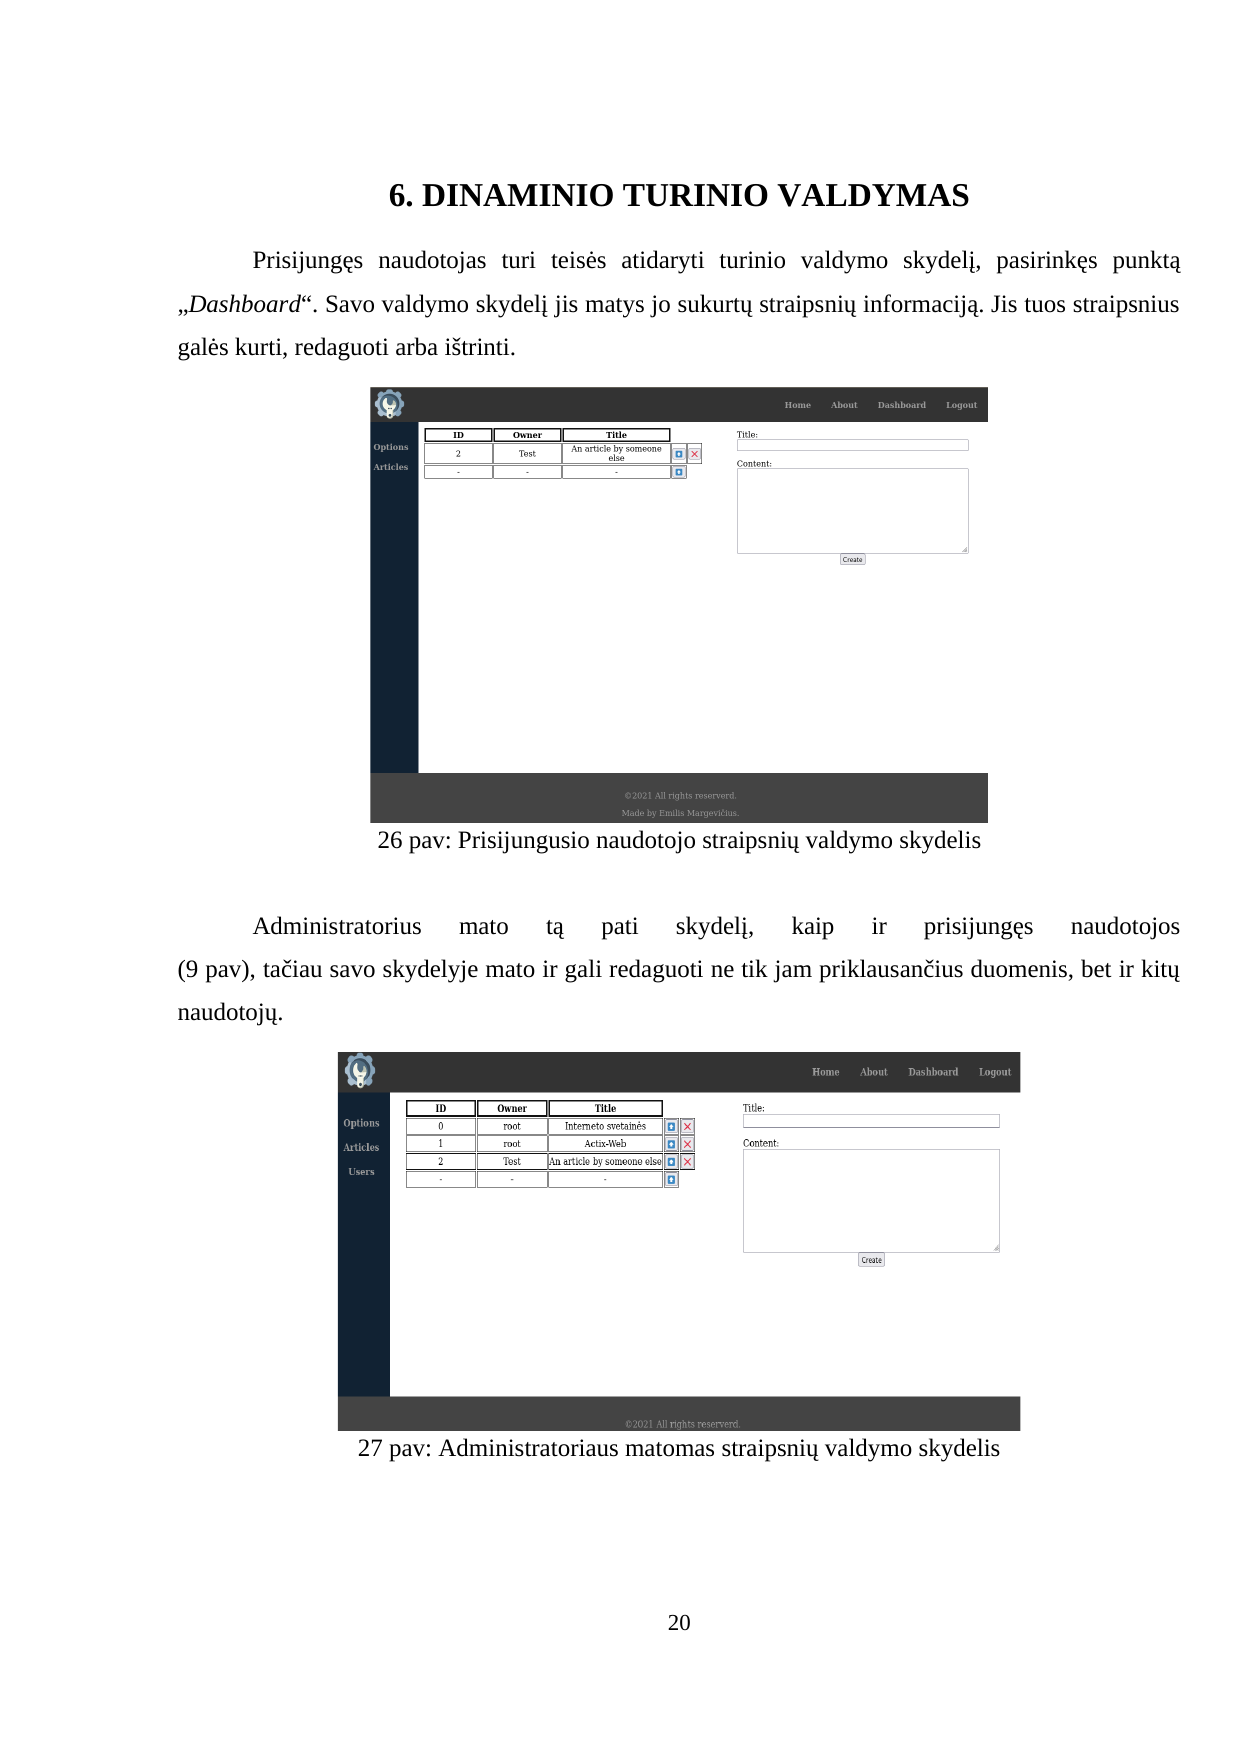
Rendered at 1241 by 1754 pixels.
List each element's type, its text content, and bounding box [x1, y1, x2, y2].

text 27 pav: Administratoriaus matomas straipsnių valdymo skydelis [338, 1431, 1021, 1462]
text Prisijungęs naudotojas turi teisės atidaryti turinio valdymo skydelį, pasirinkęs punktą „Dashboard“. Savo valdymo skydelį jis matys jo sukurtų straipsnių informaciją. Jis tuos straipsnius galės kurti, redaguoti arba ištrinti. [177, 246, 1181, 361]
picture [337, 1052, 1021, 1431]
text 26 pav: Prisijungusio naudotojo straipsnių valdymo skydelis [370, 823, 988, 853]
subtitle . DINAMINIO TURINIO VALDYMAS [177, 176, 1181, 214]
text Administratorius mato tą pati skydelį, kaip ir prisijungęs naudotojos (9 pav), tačiau savo skydelyje mato ir gali redaguoti ne tik jam priklausančius duomenis, bet ir kitų naudotojų. [177, 911, 1181, 1026]
picture [370, 387, 988, 823]
